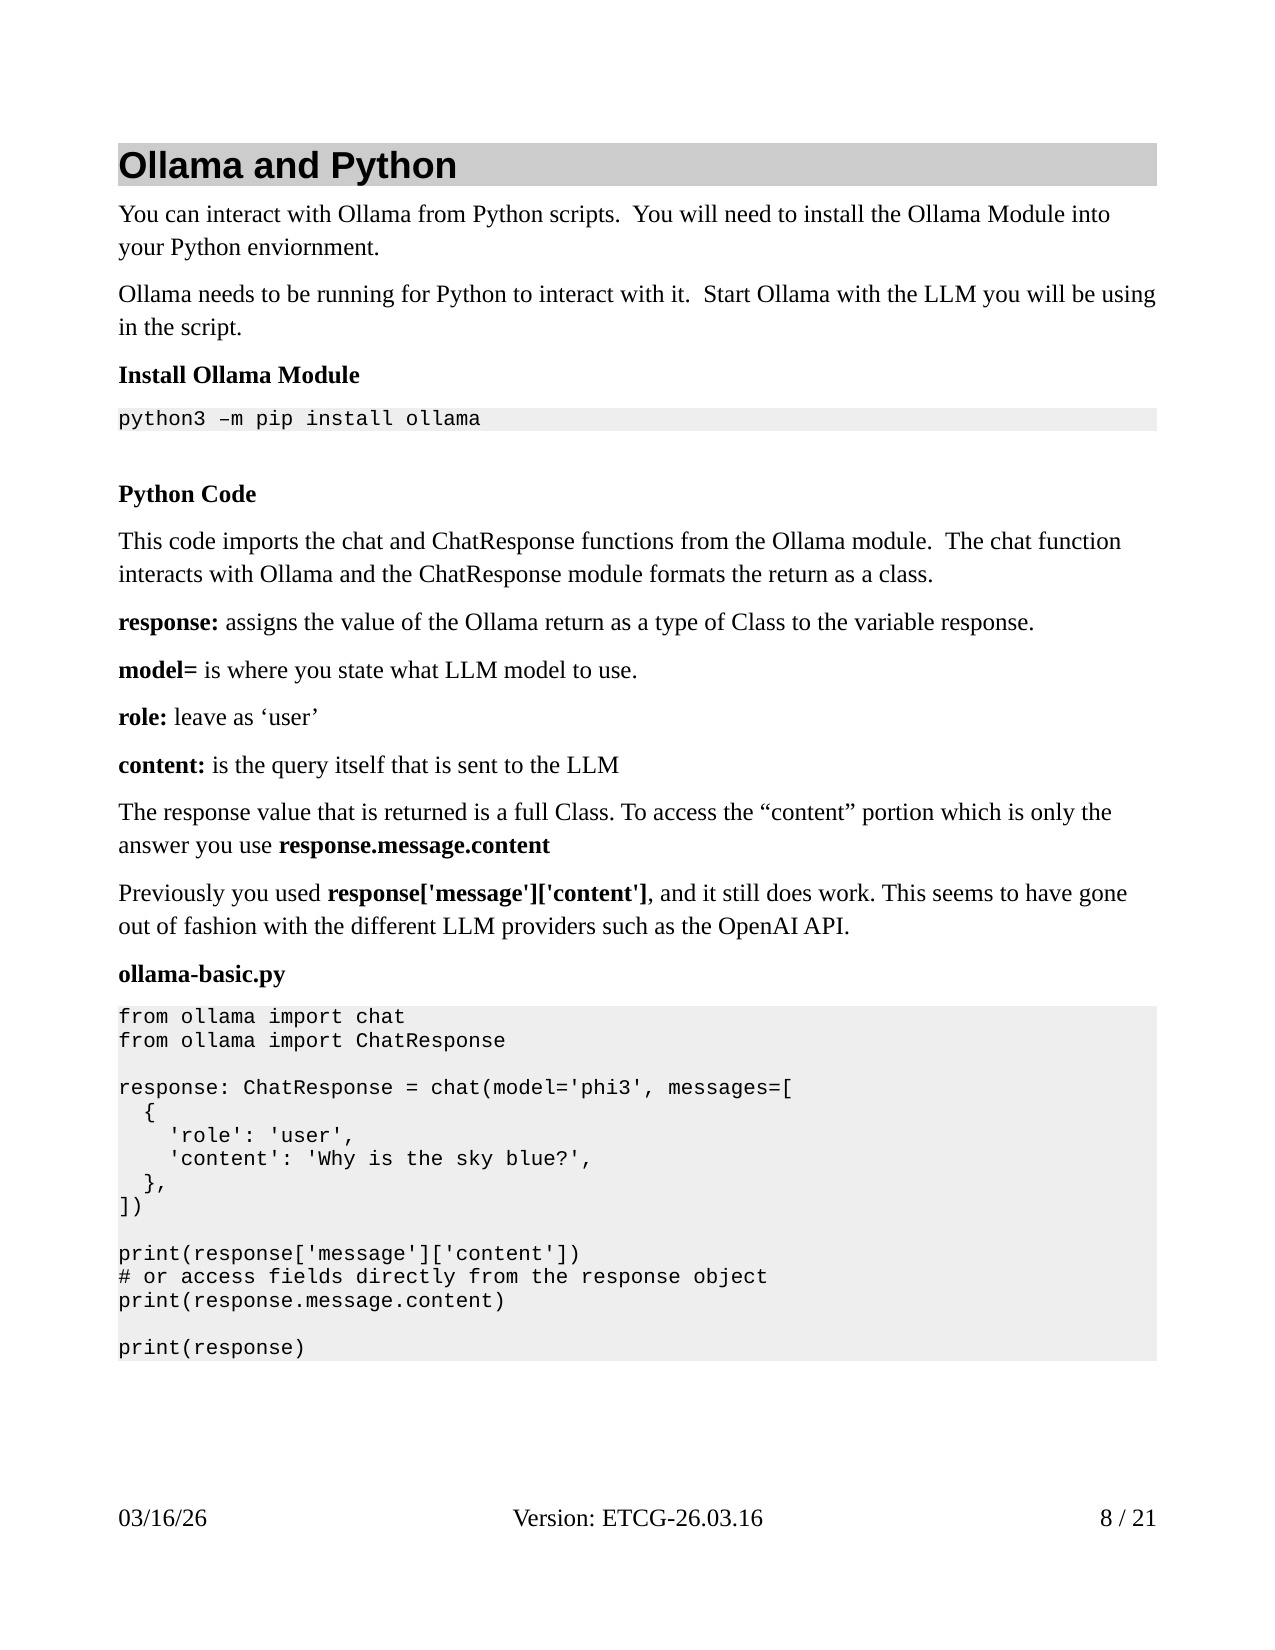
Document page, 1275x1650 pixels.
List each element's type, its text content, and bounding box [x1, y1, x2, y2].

text from ollama import chat [118, 1006, 1157, 1030]
text ollama-basic.py [118, 959, 1157, 987]
text print(response.message.content) [118, 1290, 1157, 1314]
text from ollama import ChatResponse [118, 1030, 1157, 1054]
text print(response) [118, 1337, 1157, 1361]
text role: leave as ‘user’ [118, 702, 1157, 731]
text ]) [118, 1196, 1157, 1219]
text 'content': 'Why is the sky blue?', [118, 1148, 1157, 1172]
text The response value that is returned is a full Class. To access the “content” portion which is only the answer you use response.message.content [118, 797, 1157, 859]
text Ollama needs to be running for Python to interact with it. Start Ollama with the LLM you will be using in the script. [118, 279, 1157, 341]
text Install Ollama Module [118, 360, 1157, 389]
subtitle Ollama and Python [118, 143, 1157, 186]
text # or access fields directly from the response object [118, 1266, 1157, 1290]
text 'role': 'user', [118, 1124, 1157, 1148]
text Python Code [118, 479, 1157, 508]
text This code imports the chat and ChatResponse functions from the Ollama module. The chat function interacts with Ollama and the ChatResponse module formats the return as a class. [118, 526, 1157, 588]
text You can interact with Ollama from Python scripts. You will need to install the Ollama Module into your Python enviornment. [118, 199, 1157, 261]
text python3 –m pip install ollama [118, 408, 1157, 431]
text response: assigns the value of the Ollama return as a type of Class to the variable response. [118, 607, 1157, 636]
text { [118, 1101, 1157, 1124]
text model= is where you state what LLM model to use. [118, 655, 1157, 683]
text content: is the query itself that is sent to the LLM [118, 750, 1157, 779]
text print(response['message']['content']) [118, 1243, 1157, 1266]
text }, [118, 1172, 1157, 1196]
text Previously you used response['message']['content'], and it still does work. This seems to have gone out of fashion with the different LLM providers such as the OpenAI API. [118, 878, 1157, 940]
text response: ChatResponse = chat(model='phi3', messages=[ [118, 1077, 1157, 1101]
